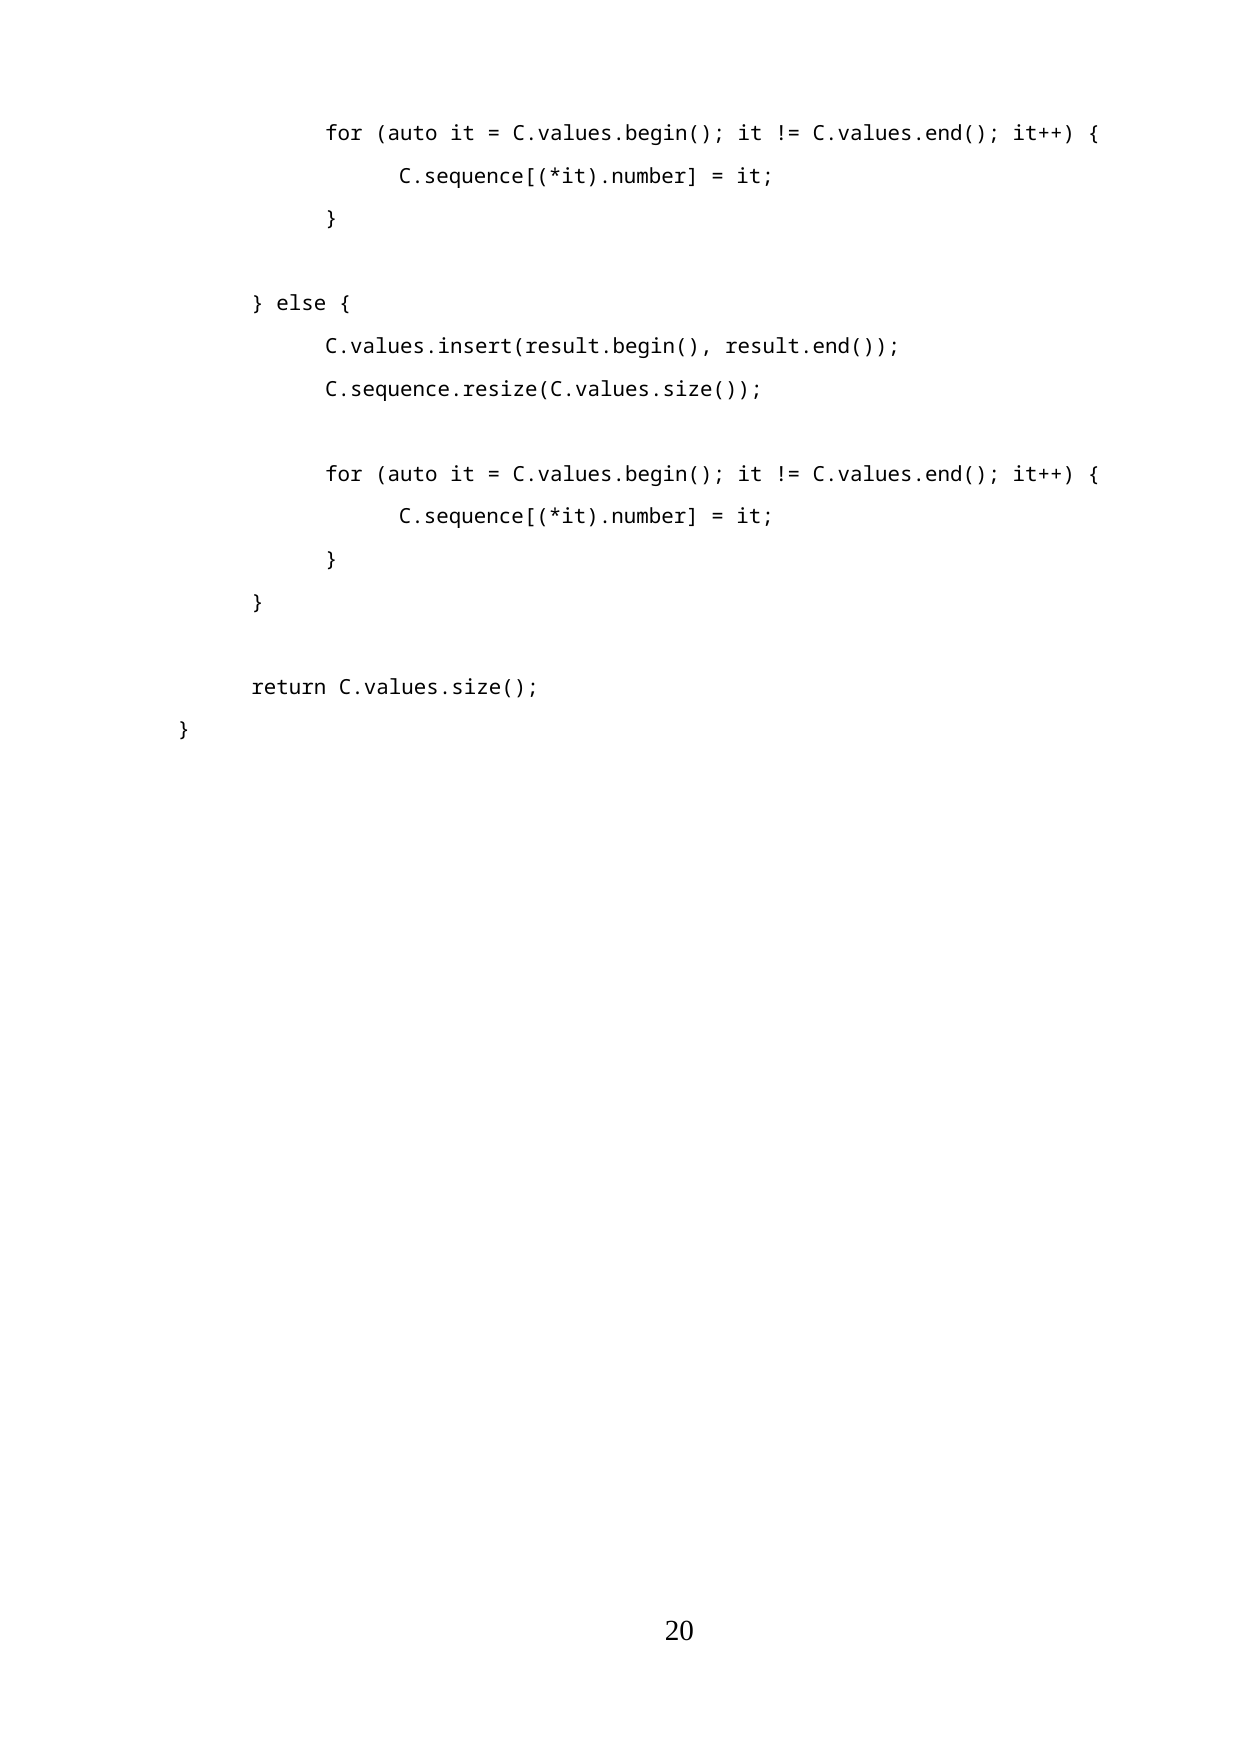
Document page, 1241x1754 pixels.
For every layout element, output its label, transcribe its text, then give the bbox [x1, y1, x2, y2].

text C.sequence[(*it).number] = it; [177, 502, 1181, 530]
text } [177, 203, 1181, 232]
text C.values.insert(result.begin(), result.end()); [177, 331, 1181, 359]
text for (auto it = C.values.begin(); it != C.values.end(); it++) { [177, 459, 1181, 487]
text return C.values.size(); [177, 672, 1181, 700]
text for (auto it = C.values.begin(); it != C.values.end(); it++) { [177, 118, 1181, 147]
text } [177, 587, 1181, 615]
text C.sequence.resize(C.values.size()); [177, 374, 1181, 402]
text } [177, 544, 1181, 573]
text } [177, 714, 1181, 743]
text C.sequence[(*it).number] = it; [177, 161, 1181, 189]
text } else { [177, 288, 1181, 317]
